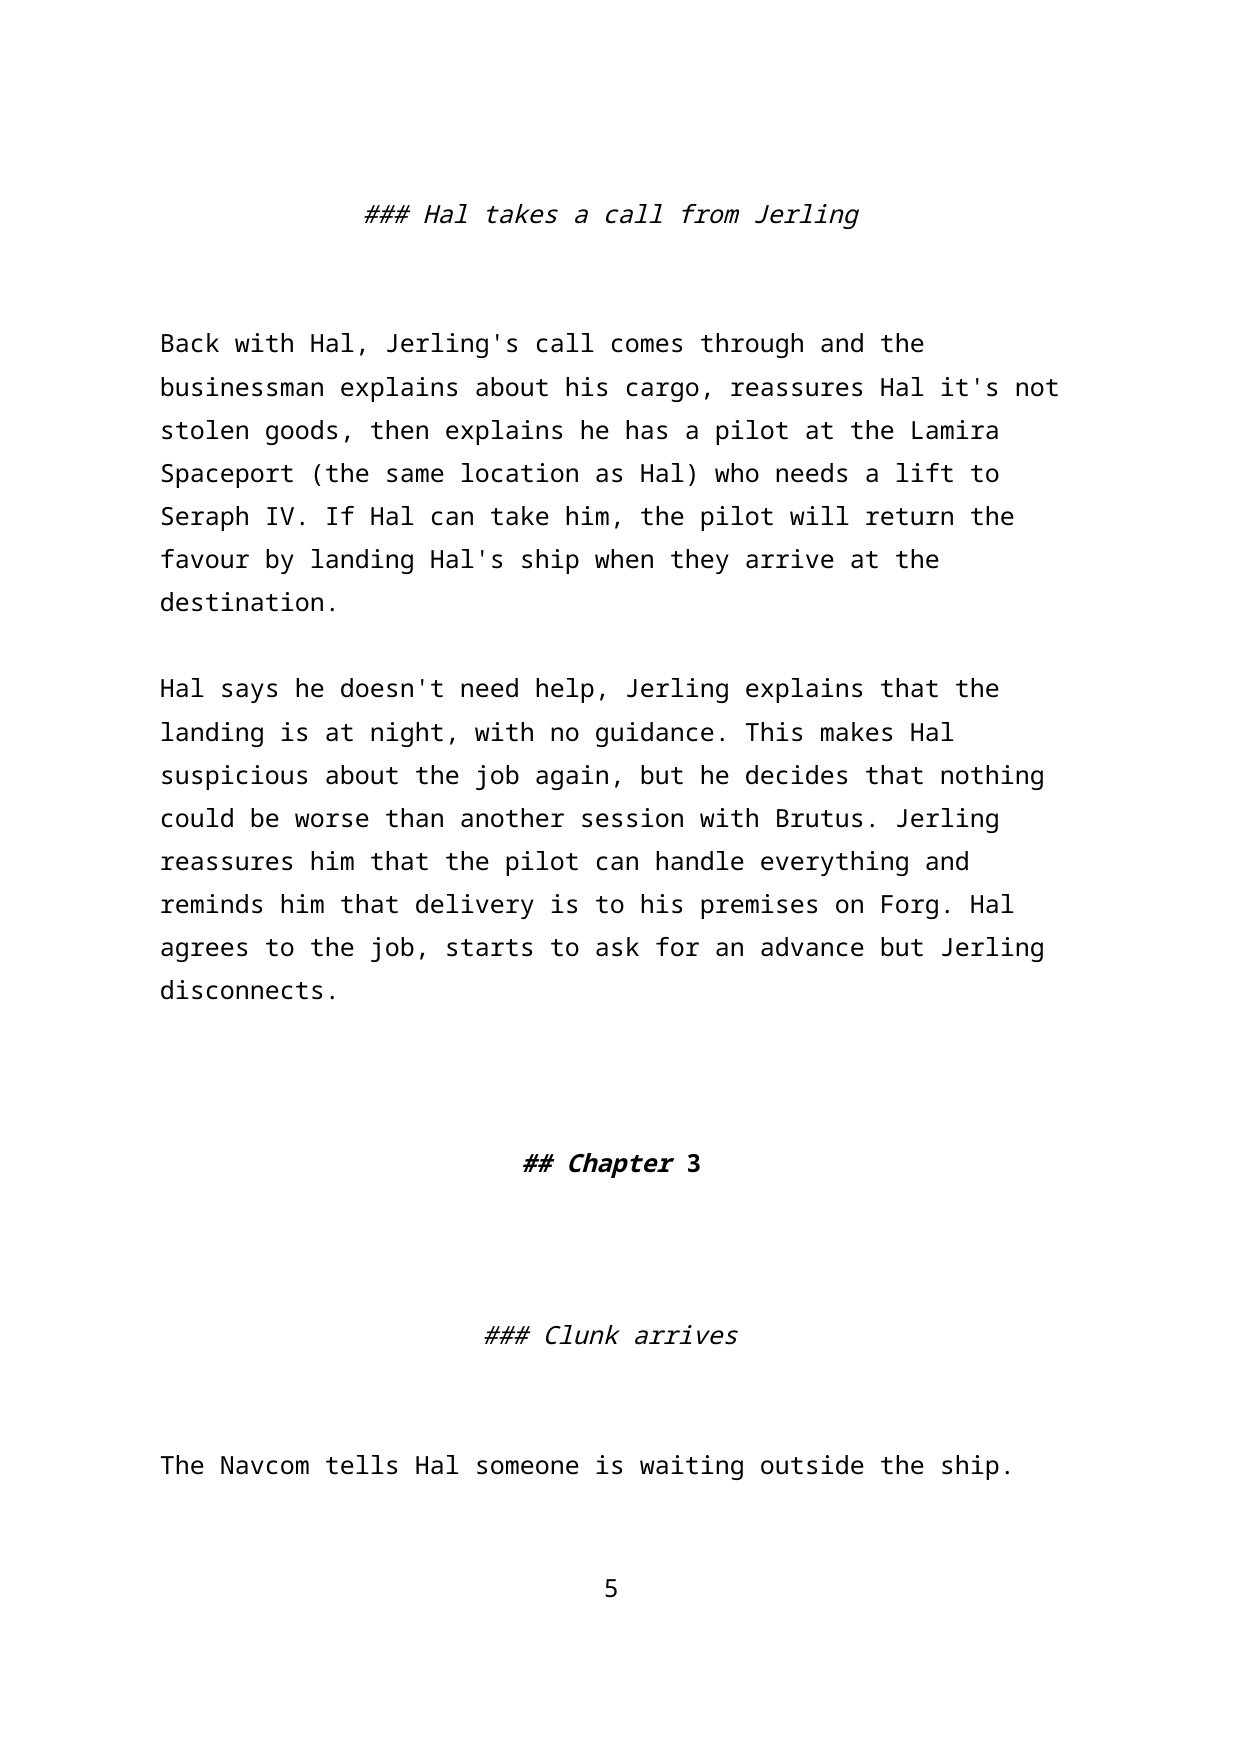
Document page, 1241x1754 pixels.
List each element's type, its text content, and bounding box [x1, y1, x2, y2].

subtitle ## Chapter 3 [159, 1138, 1063, 1181]
text Back with Hal, Jerling's call comes through and the businessman explains about his cargo, reassures Hal it's not stolen goods, then explains he has a pilot at the Lamira Spaceport (the same location as Hal) who needs a lift to Seraph IV. If Hal can take him, the pilot will return the favour by landing Hal's ship when they arrive at the destination. [159, 318, 1063, 620]
text Hal says he doesn't need help, Jerling explains that the landing is at night, with no guidance. This makes Hal suspicious about the job again, but he decides that nothing could be worse than another session with Brutus. Jerling reassures him that the pilot can handle everything and reminds him that delivery is to his premises on Forg. Hal agrees to the job, starts to ask for an advance but Jerling disconnects. [159, 663, 1063, 1008]
text The Navcom tells Hal someone is waiting outside the ship. [159, 1439, 1063, 1483]
subtitle ### Hal takes a call from Jerling [159, 189, 1063, 232]
subtitle ### Clunk arrives [159, 1310, 1063, 1353]
